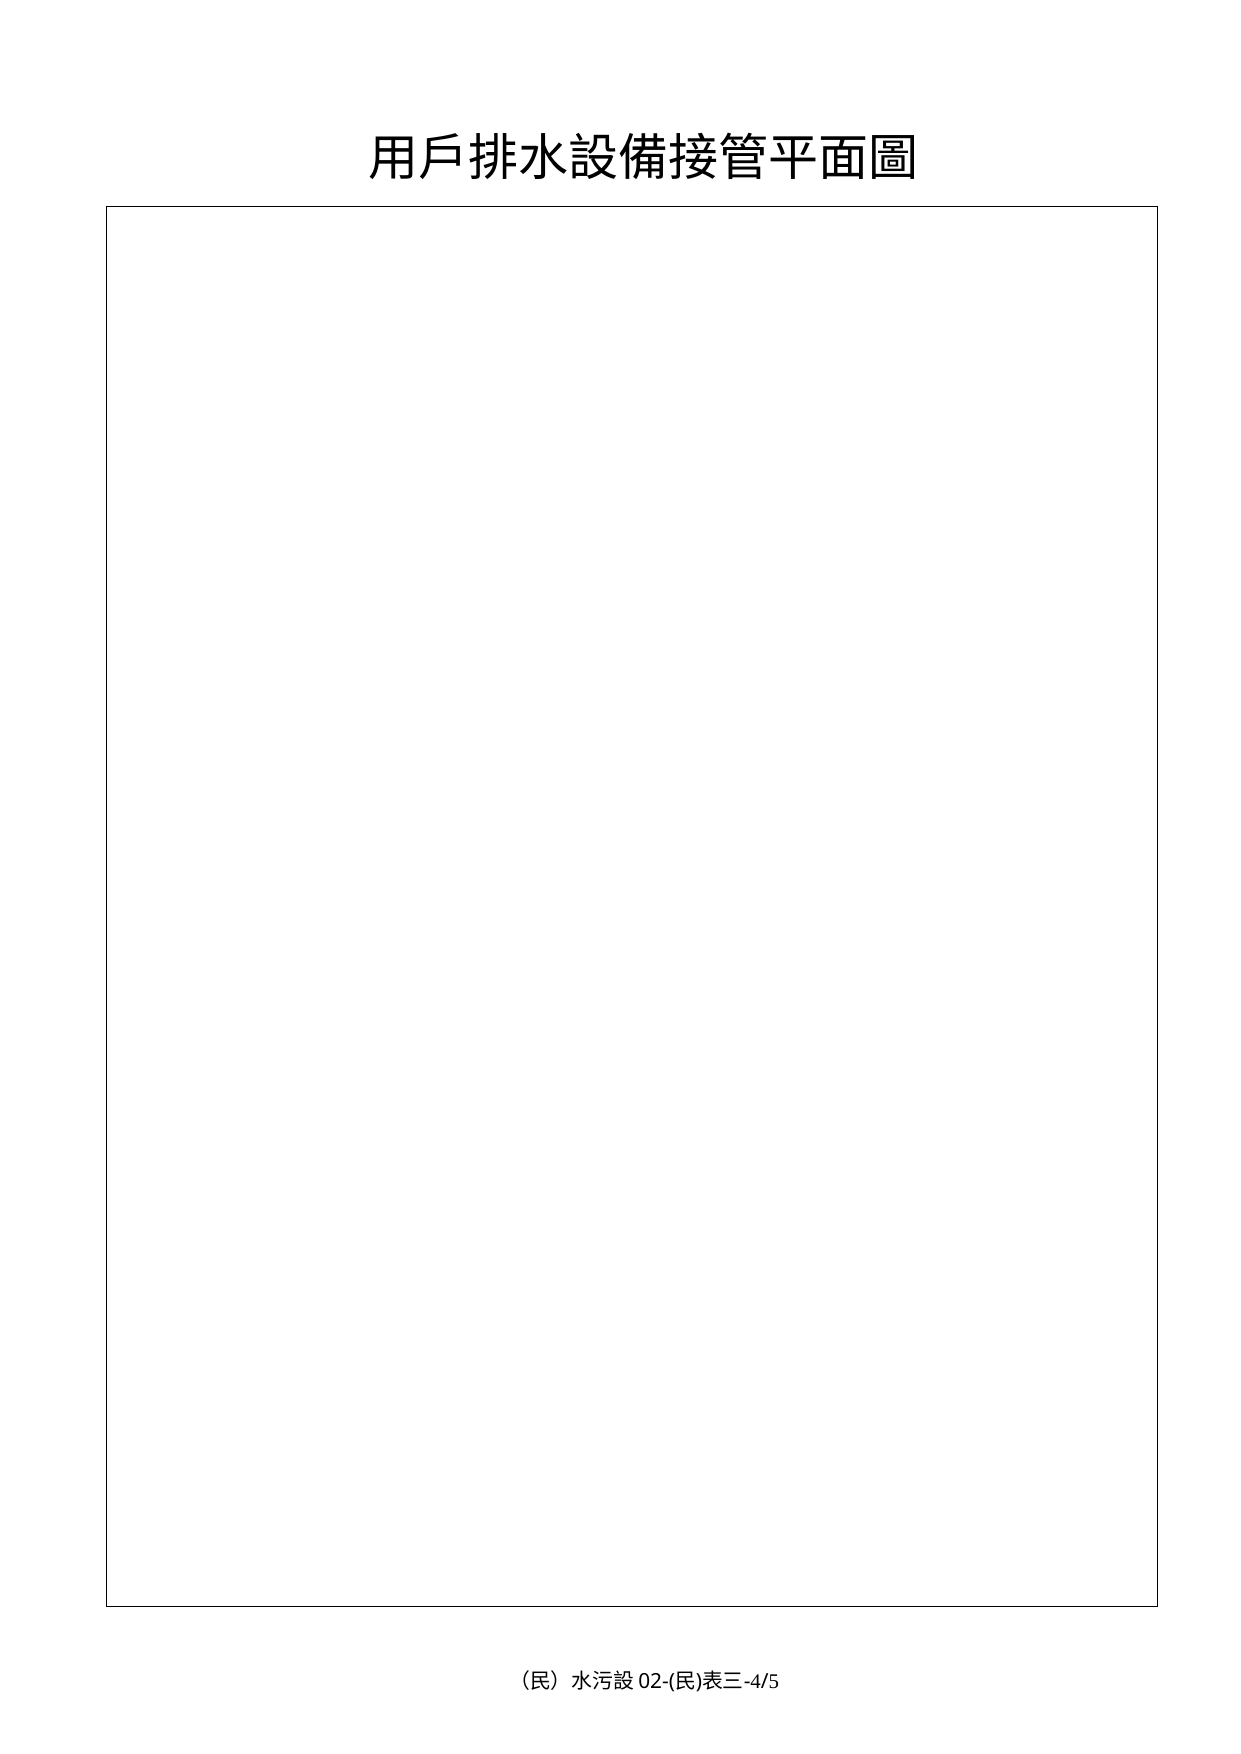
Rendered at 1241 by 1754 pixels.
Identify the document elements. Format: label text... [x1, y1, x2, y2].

text 用戶排水設備接管平面圖 [106, 81, 1181, 206]
table_header [107, 207, 1157, 1606]
